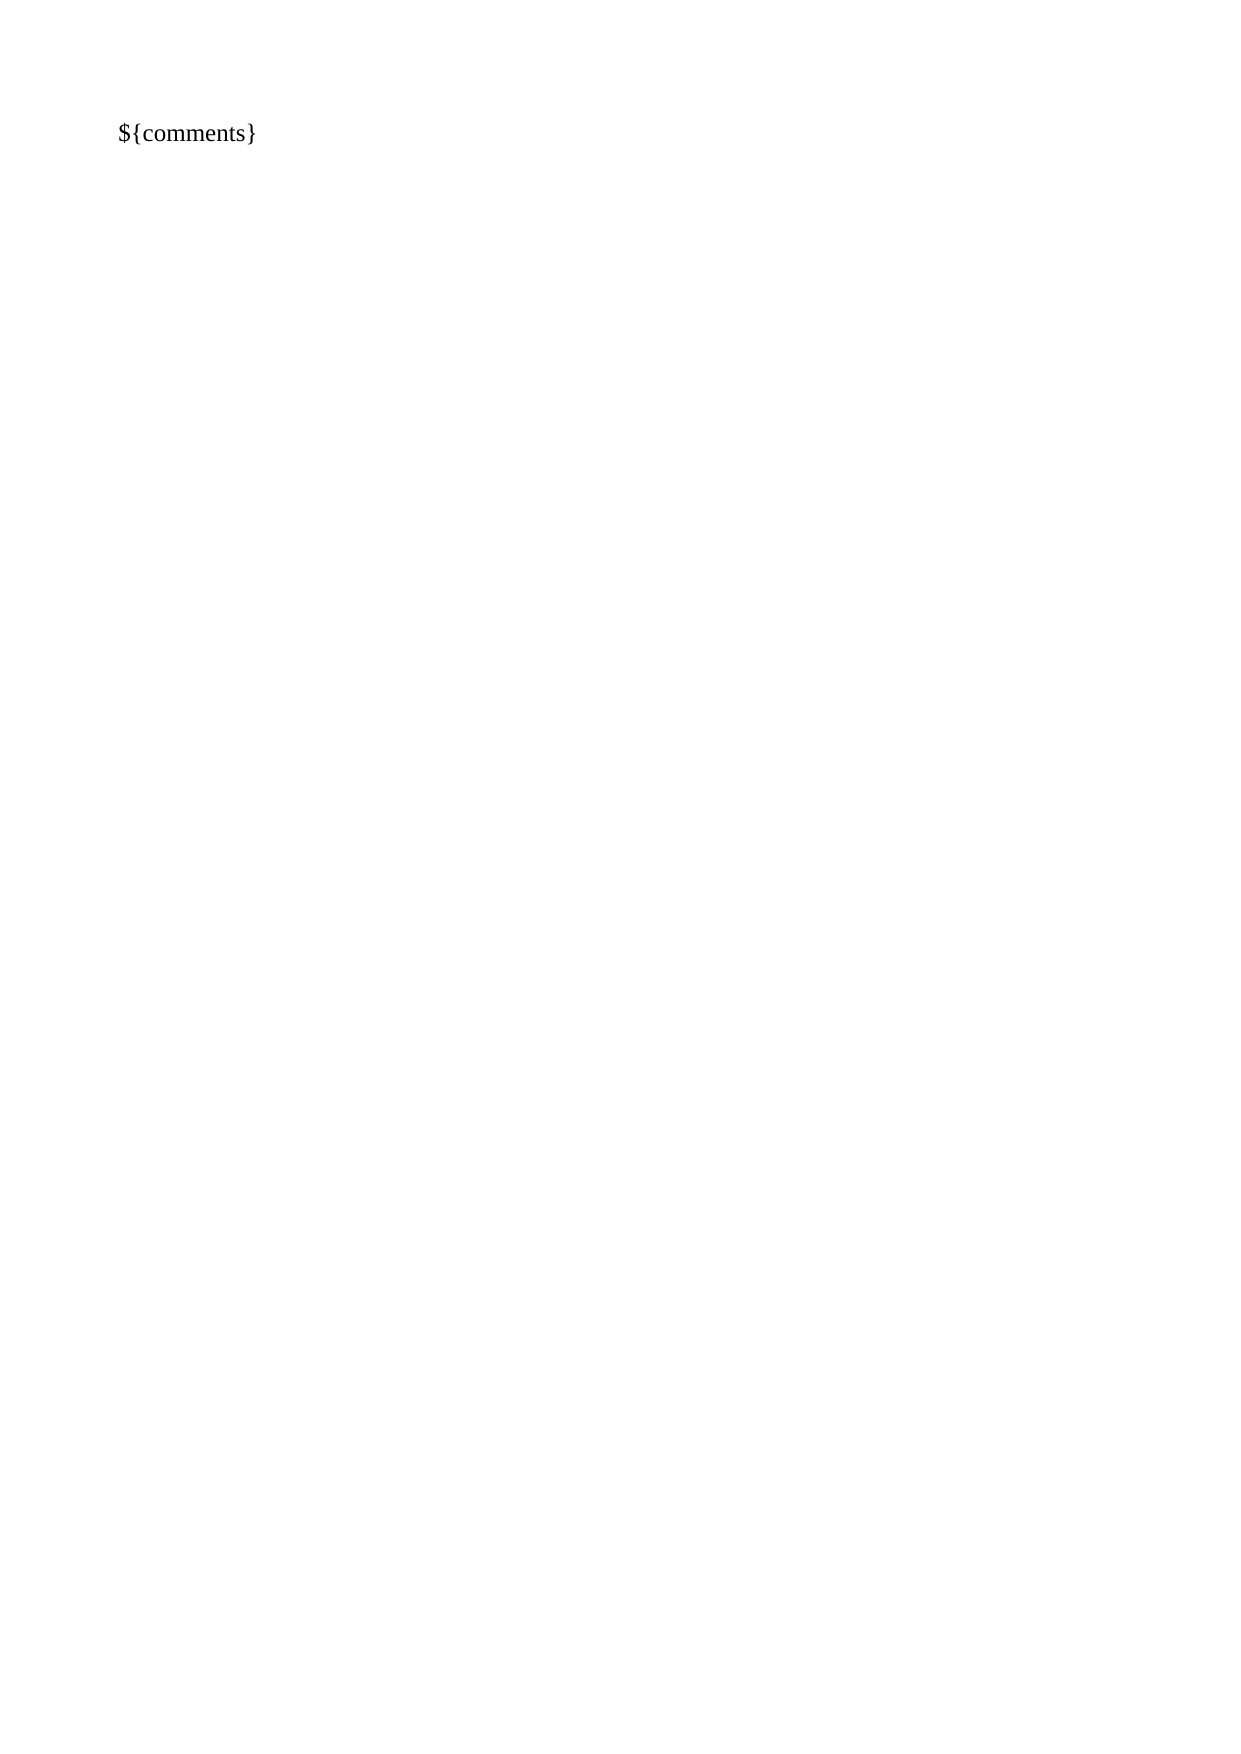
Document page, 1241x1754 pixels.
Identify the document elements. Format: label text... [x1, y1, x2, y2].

text ${comments} [118, 118, 1122, 147]
